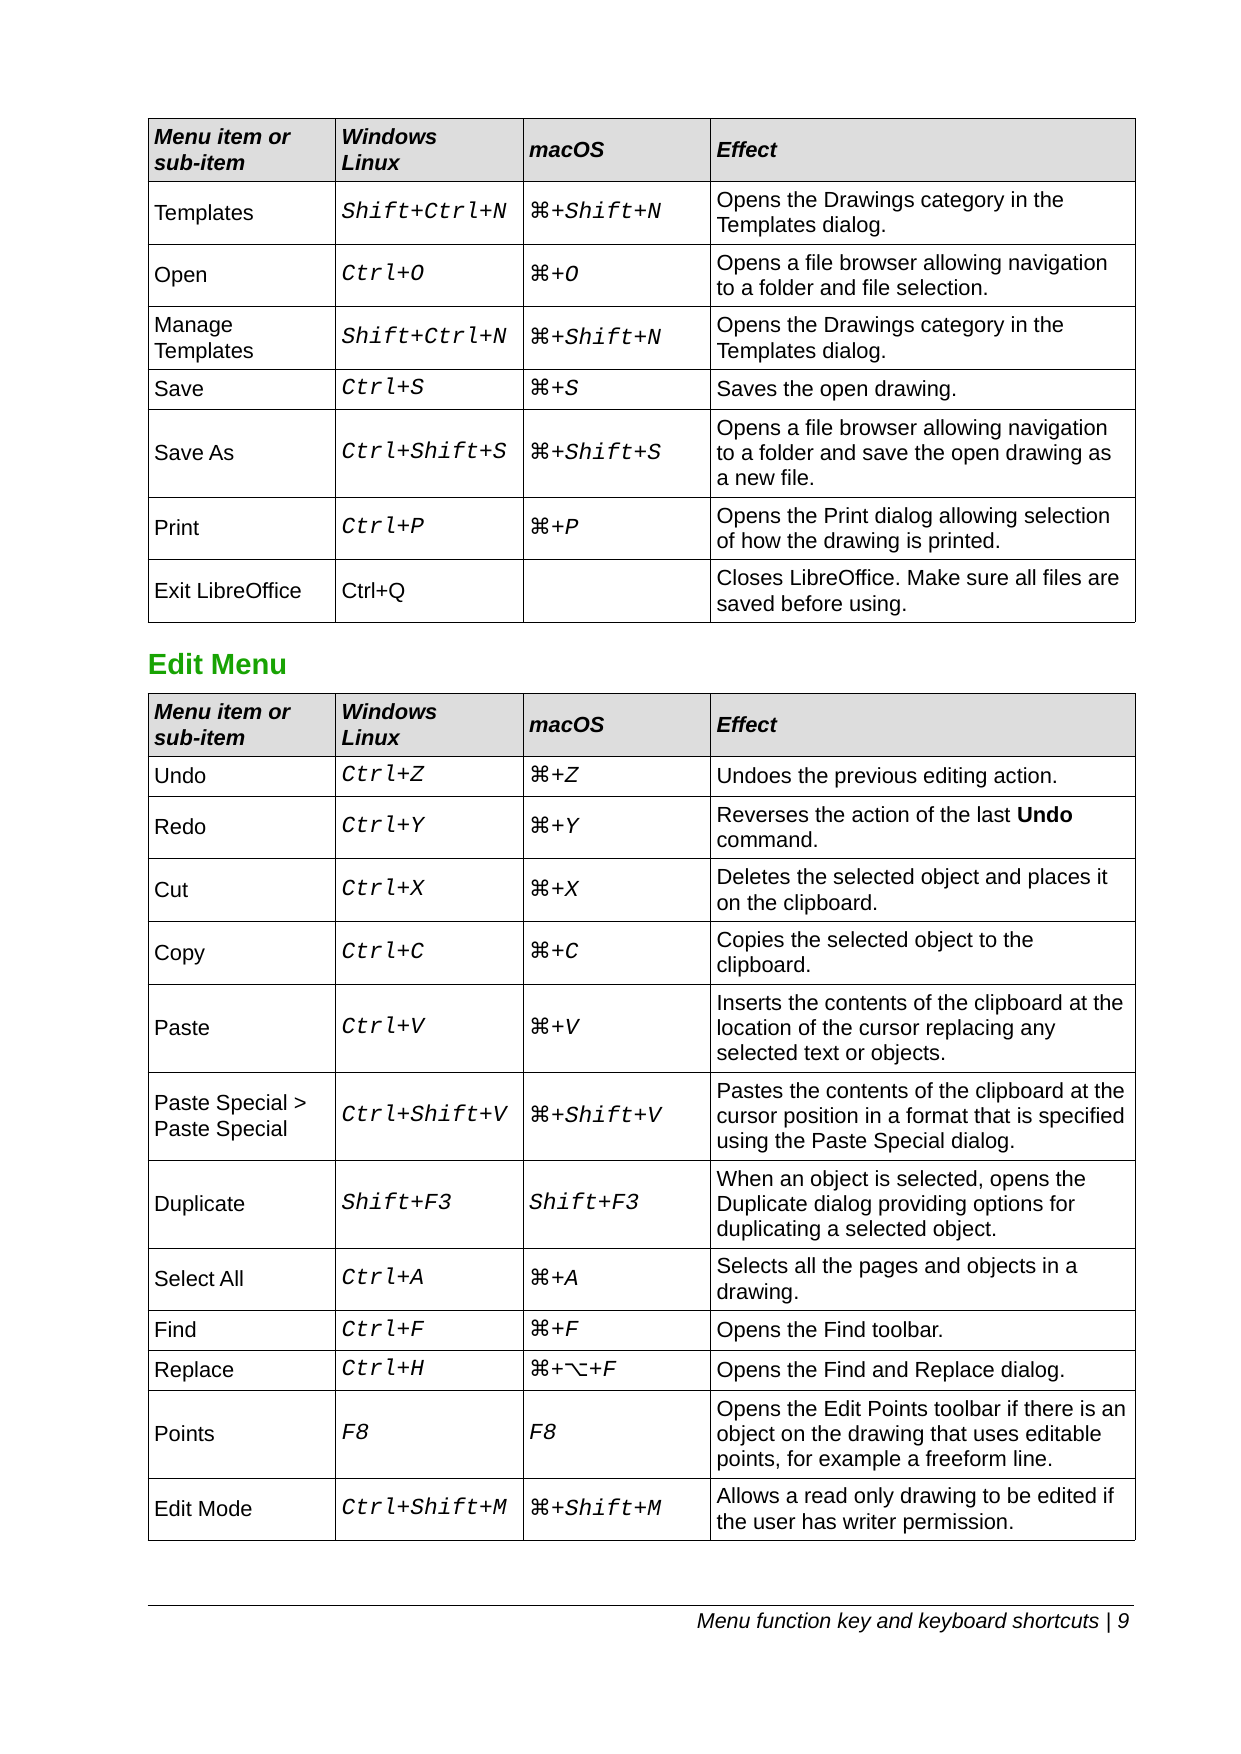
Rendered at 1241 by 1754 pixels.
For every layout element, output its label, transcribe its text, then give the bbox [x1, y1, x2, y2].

table_cell ⌘+A [524, 1249, 710, 1310]
table_cell Shift+F3 [336, 1161, 523, 1247]
table_cell ⌘+Z [524, 757, 710, 796]
table_cell Ctrl+X [336, 859, 523, 921]
table_cell Shift+Ctrl+N [336, 307, 523, 369]
table_cell Save As [149, 410, 335, 497]
table_cell ⌘+Shift+M [524, 1479, 710, 1540]
table_cell Ctrl+V [336, 985, 523, 1072]
table_cell ⌘+Shift+V [524, 1073, 710, 1159]
table_cell ⌘+X [524, 859, 710, 921]
table_cell Opens the Drawings category in the Templates dialog. [711, 307, 1135, 369]
table_cell Reverses the action of the last Undo command. [711, 797, 1135, 858]
table_cell Shift+Ctrl+N [336, 182, 523, 243]
table_cell Deletes the selected object and places it on the clipboard. [711, 859, 1135, 921]
table_cell ⌘+F [524, 1311, 710, 1350]
table_cell F8 [336, 1391, 523, 1477]
table_cell Edit Mode [149, 1479, 335, 1540]
table_cell ⌘+Shift+S [524, 410, 710, 497]
table_cell Templates [149, 182, 335, 243]
table_cell Find [149, 1311, 335, 1350]
table_cell Points [149, 1391, 335, 1477]
table_cell Save [149, 370, 335, 409]
table_cell [524, 560, 710, 622]
table_cell ⌘+Shift+N [524, 182, 710, 243]
table_cell Opens the Find and Replace dialog. [711, 1351, 1135, 1389]
table_cell Ctrl+H [336, 1351, 523, 1389]
table_cell Paste Special > Paste Special [149, 1073, 335, 1159]
table_cell ⌘+S [524, 370, 710, 409]
table_cell Ctrl+Shift+V [336, 1073, 523, 1159]
table_header Windows Linux [336, 119, 523, 181]
subtitle Edit Menu [148, 647, 1134, 681]
table_cell Opens the Drawings category in the Templates dialog. [711, 182, 1135, 243]
table_header macOS [524, 694, 710, 756]
table_cell Opens the Print dialog allowing selection of how the drawing is printed. [711, 498, 1135, 559]
table_cell Ctrl+A [336, 1249, 523, 1310]
table_cell Saves the open drawing. [711, 370, 1135, 409]
table_cell Replace [149, 1351, 335, 1389]
table_cell Ctrl+Shift+M [336, 1479, 523, 1540]
table_cell ⌘+V [524, 985, 710, 1072]
table_cell Inserts the contents of the clipboard at the location of the cursor replacing any selected text or objects. [711, 985, 1135, 1072]
table_cell Undo [149, 757, 335, 796]
table_cell Duplicate [149, 1161, 335, 1247]
table_cell Ctrl+C [336, 922, 523, 984]
table_header Menu item or sub-item [149, 694, 335, 756]
table_cell Redo [149, 797, 335, 858]
table_cell ⌘+Shift+N [524, 307, 710, 369]
table_cell Opens a file browser allowing navigation to a folder and save the open drawing as a new file. [711, 410, 1135, 497]
table_cell ⌘+C [524, 922, 710, 984]
table_cell Manage Templates [149, 307, 335, 369]
table_cell F8 [524, 1391, 710, 1477]
table_cell Ctrl+P [336, 498, 523, 559]
table_cell ⌘+Y [524, 797, 710, 858]
table_cell Paste [149, 985, 335, 1072]
table_cell Opens a file browser allowing navigation to a folder and file selection. [711, 245, 1135, 306]
table_cell Ctrl+Shift+S [336, 410, 523, 497]
table_cell ⌘+O [524, 245, 710, 306]
table_header Effect [711, 119, 1135, 181]
table_cell Selects all the pages and objects in a drawing. [711, 1249, 1135, 1310]
table_cell Ctrl+Z [336, 757, 523, 796]
table_cell Select All [149, 1249, 335, 1310]
table_cell When an object is selected, opens the Duplicate dialog providing options for duplicating a selected object. [711, 1161, 1135, 1247]
table_cell Cut [149, 859, 335, 921]
table_cell Ctrl+S [336, 370, 523, 409]
table_cell Allows a read only drawing to be edited if the user has writer permission. [711, 1479, 1135, 1540]
table_cell Copy [149, 922, 335, 984]
table_cell Shift+F3 [524, 1161, 710, 1247]
table_cell Ctrl+Y [336, 797, 523, 858]
table_cell Undoes the previous editing action. [711, 757, 1135, 796]
table_cell Opens the Edit Points toolbar if there is an object on the drawing that uses editable points, for example a freeform line. [711, 1391, 1135, 1477]
table_header Windows Linux [336, 694, 523, 756]
table_header Effect [711, 694, 1135, 756]
table_cell Ctrl+F [336, 1311, 523, 1350]
table_cell Closes LibreOffice. Make sure all files are saved before using. [711, 560, 1135, 622]
table_cell Opens the Find toolbar. [711, 1311, 1135, 1350]
table_header Menu item or sub-item [149, 119, 335, 181]
table_cell ⌘+⌥+F [524, 1351, 710, 1389]
table_cell Ctrl+O [336, 245, 523, 306]
table_cell Exit LibreOffice [149, 560, 335, 622]
table_cell ⌘+P [524, 498, 710, 559]
table_header macOS [524, 119, 710, 181]
table_cell Open [149, 245, 335, 306]
table_cell Ctrl+Q [336, 560, 523, 622]
table_cell Print [149, 498, 335, 559]
table_cell Copies the selected object to the clipboard. [711, 922, 1135, 984]
table_cell Pastes the contents of the clipboard at the cursor position in a format that is specified using the Paste Special dialog. [711, 1073, 1135, 1159]
